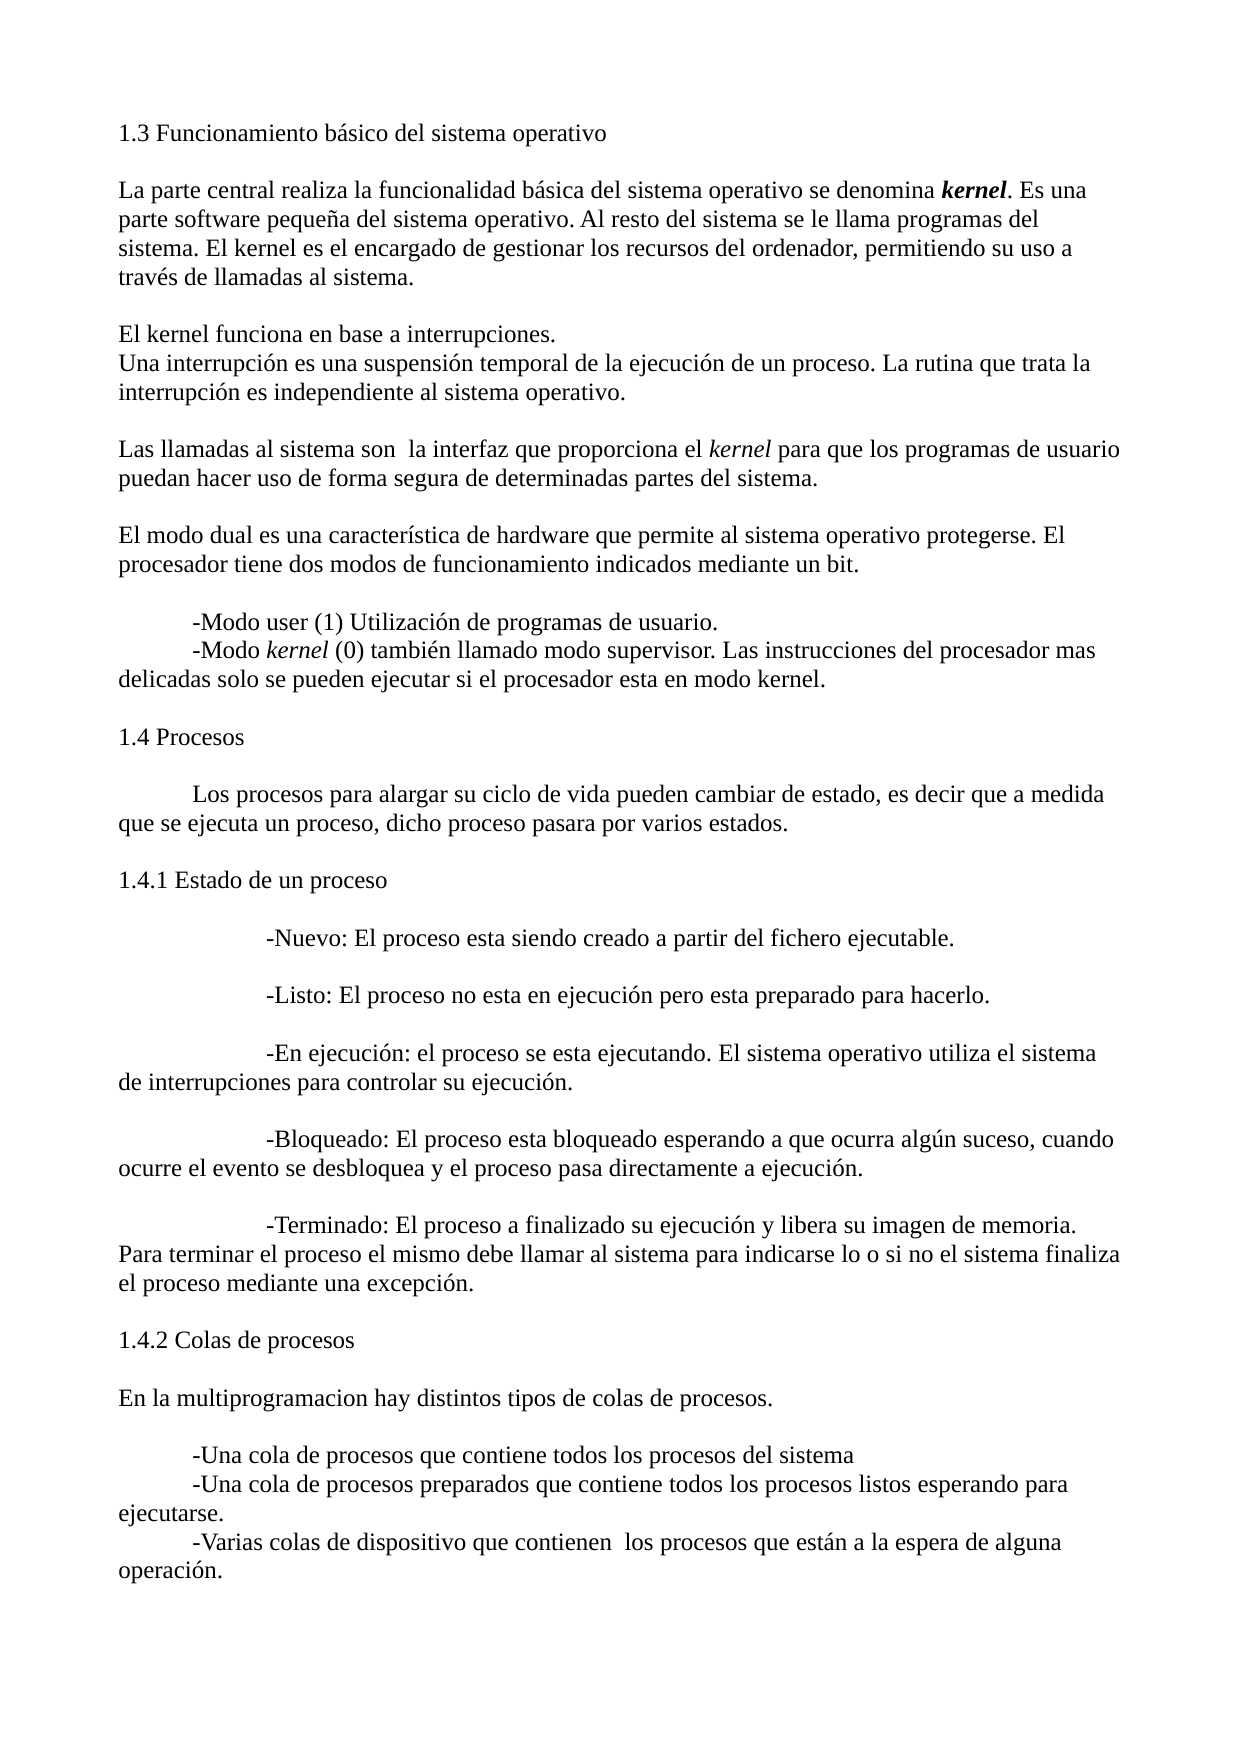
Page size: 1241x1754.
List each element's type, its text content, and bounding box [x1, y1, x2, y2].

text Los procesos para alargar su ciclo de vida pueden cambiar de estado, es decir que a medida que se ejecuta un proceso, dicho proceso pasara por varios estados. [118, 779, 1122, 837]
text 1.4.2 Colas de procesos [118, 1326, 1122, 1354]
text -Nuevo: El proceso esta siendo creado a partir del fichero ejecutable. [118, 923, 1122, 952]
text -Varias colas de dispositivo que contienen los procesos que están a la espera de alguna operación. [118, 1527, 1122, 1584]
text En la multiprogramacion hay distintos tipos de colas de procesos. [118, 1383, 1122, 1412]
text -Modo user (1) Utilización de programas de usuario. [118, 607, 1122, 636]
text Una interrupción es una suspensión temporal de la ejecución de un proceso. La rutina que trata la interrupción es independiente al sistema operativo. [118, 348, 1122, 406]
text -En ejecución: el proceso se esta ejecutando. El sistema operativo utiliza el sistema de interrupciones para controlar su ejecución. [118, 1038, 1122, 1096]
text -Terminado: El proceso a finalizado su ejecución y libera su imagen de memoria. Para terminar el proceso el mismo debe llamar al sistema para indicarse lo o si no el sistema finaliza el proceso mediante una excepción. [118, 1211, 1122, 1297]
text -Listo: El proceso no esta en ejecución pero esta preparado para hacerlo. [118, 981, 1122, 1009]
text -Una cola de procesos preparados que contiene todos los procesos listos esperando para ejecutarse. [118, 1469, 1122, 1527]
text 1.3 Funcionamiento básico del sistema operativo [118, 118, 1122, 147]
text -Bloqueado: El proceso esta bloqueado esperando a que ocurra algún suceso, cuando ocurre el evento se desbloquea y el proceso pasa directamente a ejecución. [118, 1124, 1122, 1182]
text 1.4.1 Estado de un proceso [118, 866, 1122, 894]
text -Modo kernel (0) también llamado modo supervisor. Las instrucciones del procesador mas delicadas solo se pueden ejecutar si el procesador esta en modo kernel. [118, 636, 1122, 693]
text Las llamadas al sistema son la interfaz que proporciona el kernel para que los programas de usuario puedan hacer uso de forma segura de determinadas partes del sistema. [118, 434, 1122, 492]
text La parte central realiza la funcionalidad básica del sistema operativo se denomina kernel. Es una parte software pequeña del sistema operativo. Al resto del sistema se le llama programas del sistema. El kernel es el encargado de gestionar los recursos del ordenador, permitiendo su uso a través de llamadas al sistema. [118, 176, 1122, 291]
text El modo dual es una característica de hardware que permite al sistema operativo protegerse. El procesador tiene dos modos de funcionamiento indicados mediante un bit. [118, 521, 1122, 578]
text El kernel funciona en base a interrupciones. [118, 319, 1122, 348]
text 1.4 Procesos [118, 722, 1122, 751]
text -Una cola de procesos que contiene todos los procesos del sistema [118, 1441, 1122, 1469]
